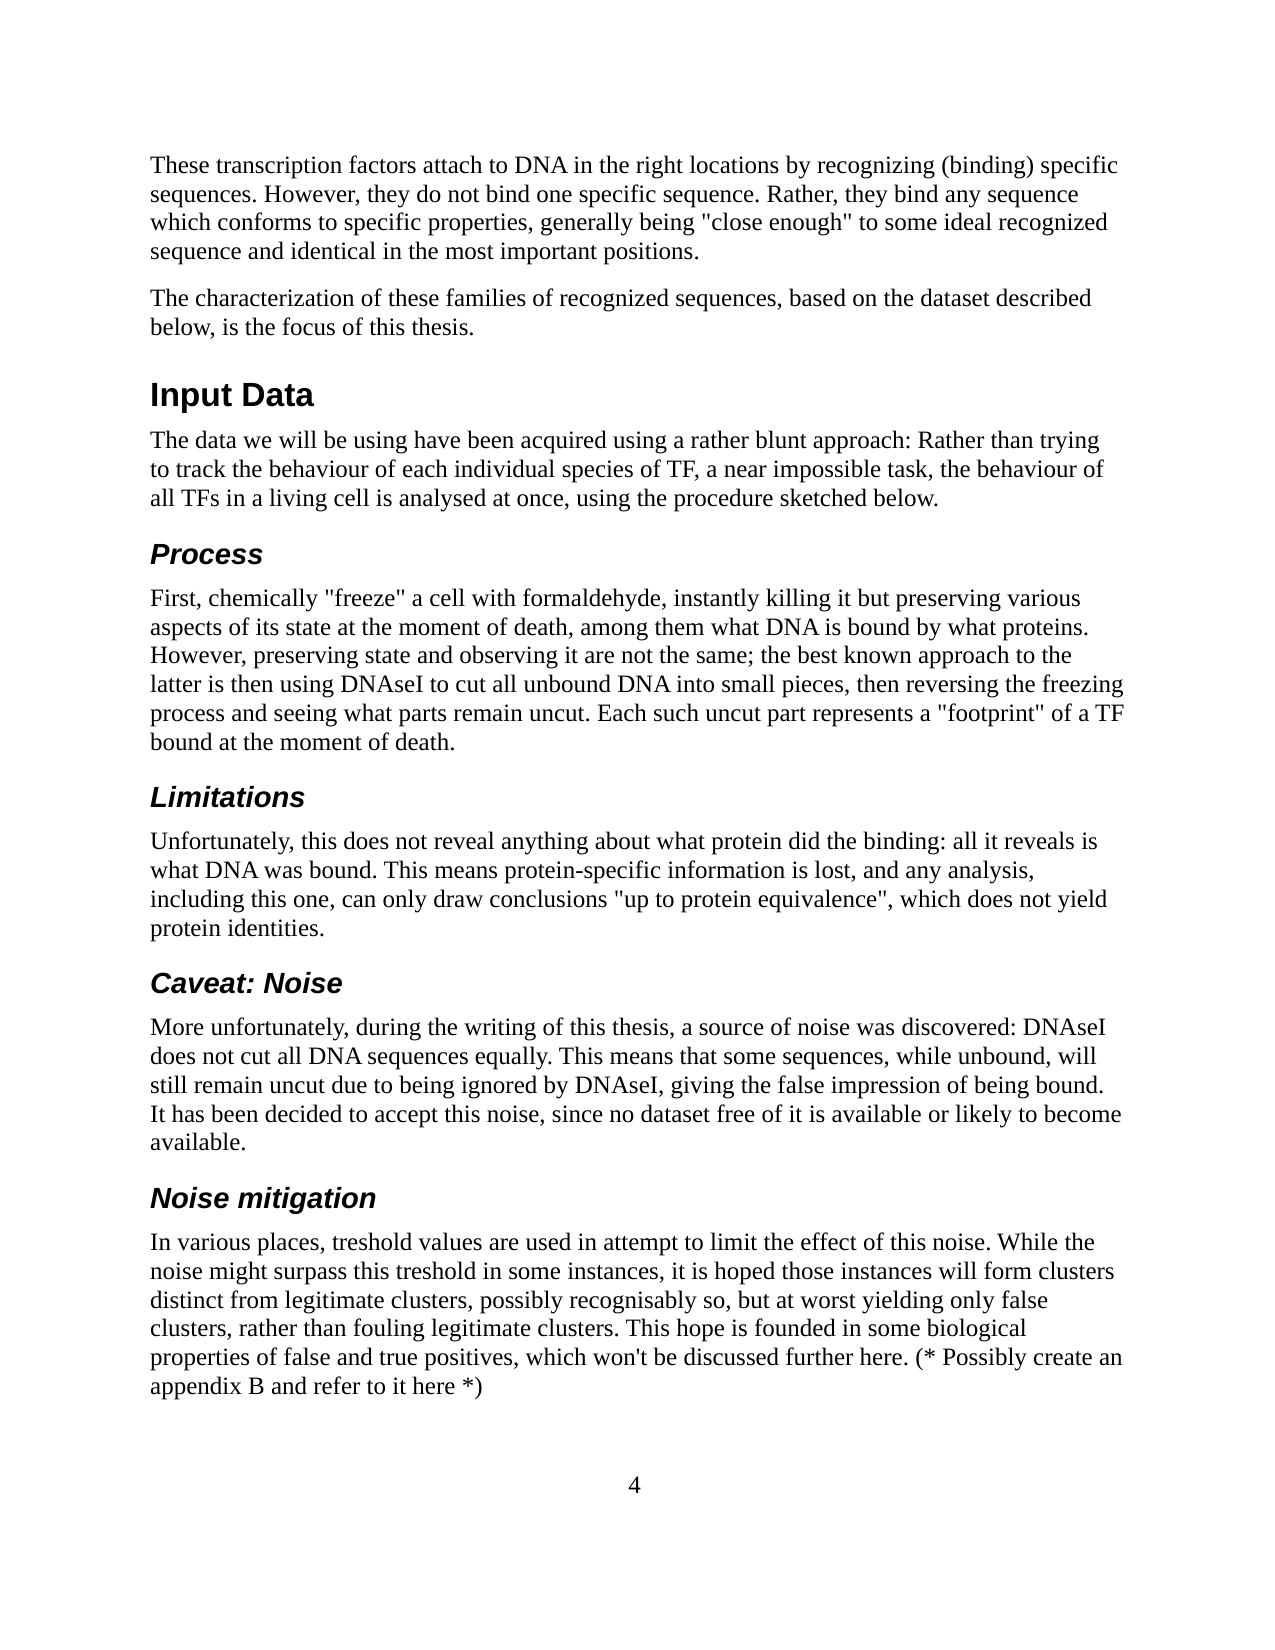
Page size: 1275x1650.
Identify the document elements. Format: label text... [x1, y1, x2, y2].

text More unfortunately, during the writing of this thesis, a source of noise was discovered: DNAseI does not cut all DNA sequences equally. This means that some sequences, while unbound, will still remain uncut due to being ignored by DNAseI, giving the false impression of being bound. It has been decided to accept this noise, since no dataset free of it is available or likely to become available. [150, 1012, 1125, 1156]
text In various places, treshold values are used in attempt to limit the effect of this noise. While the noise might surpass this treshold in some instances, it is hoped those instances will form clusters distinct from legitimate clusters, possibly recognisably so, but at worst yielding only false clusters, rather than fouling legitimate clusters. This hope is founded in some biological properties of false and true positives, which won't be discussed further here. (* Possibly create an appendix B and refer to it here *) [150, 1227, 1125, 1400]
subtitle Process [150, 537, 1125, 570]
subtitle Input Data [150, 374, 1125, 413]
text These transcription factors attach to DNA in the right locations by recognizing (binding) specific sequences. However, they do not bind one specific sequence. Rather, they bind any sequence which conforms to specific properties, generally being "close enough" to some ideal recognized sequence and identical in the most important positions. [150, 150, 1125, 265]
subtitle Noise mitigation [150, 1181, 1125, 1215]
text The characterization of these families of recognized sequences, based on the dataset described below, is the focus of this thesis. [150, 283, 1125, 340]
text Unfortunately, this does not reveal anything about what protein did the binding: all it reveals is what DNA was bound. This means protein-specific information is lost, and any analysis, including this one, can only draw conclusions "up to protein equivalence", which does not yield protein identities. [150, 826, 1125, 941]
subtitle Caveat: Noise [150, 966, 1125, 1000]
text The data we will be using have been acquired using a rather blunt approach: Rather than trying to track the behaviour of each individual species of TF, a near impossible task, the behaviour of all TFs in a living cell is analysed at once, using the procedure sketched below. [150, 426, 1125, 512]
text First, chemically "freeze" a cell with formaldehyde, instantly killing it but preserving various aspects of its state at the moment of death, among them what DNA is bound by what proteins. However, preserving state and observing it are not the same; the best known approach to the latter is then using DNAseI to cut all unbound DNA into small pieces, then reversing the freezing process and seeing what parts remain uncut. Each such uncut part represents a "footprint" of a TF bound at the moment of death. [150, 583, 1125, 755]
subtitle Limitations [150, 780, 1125, 814]
